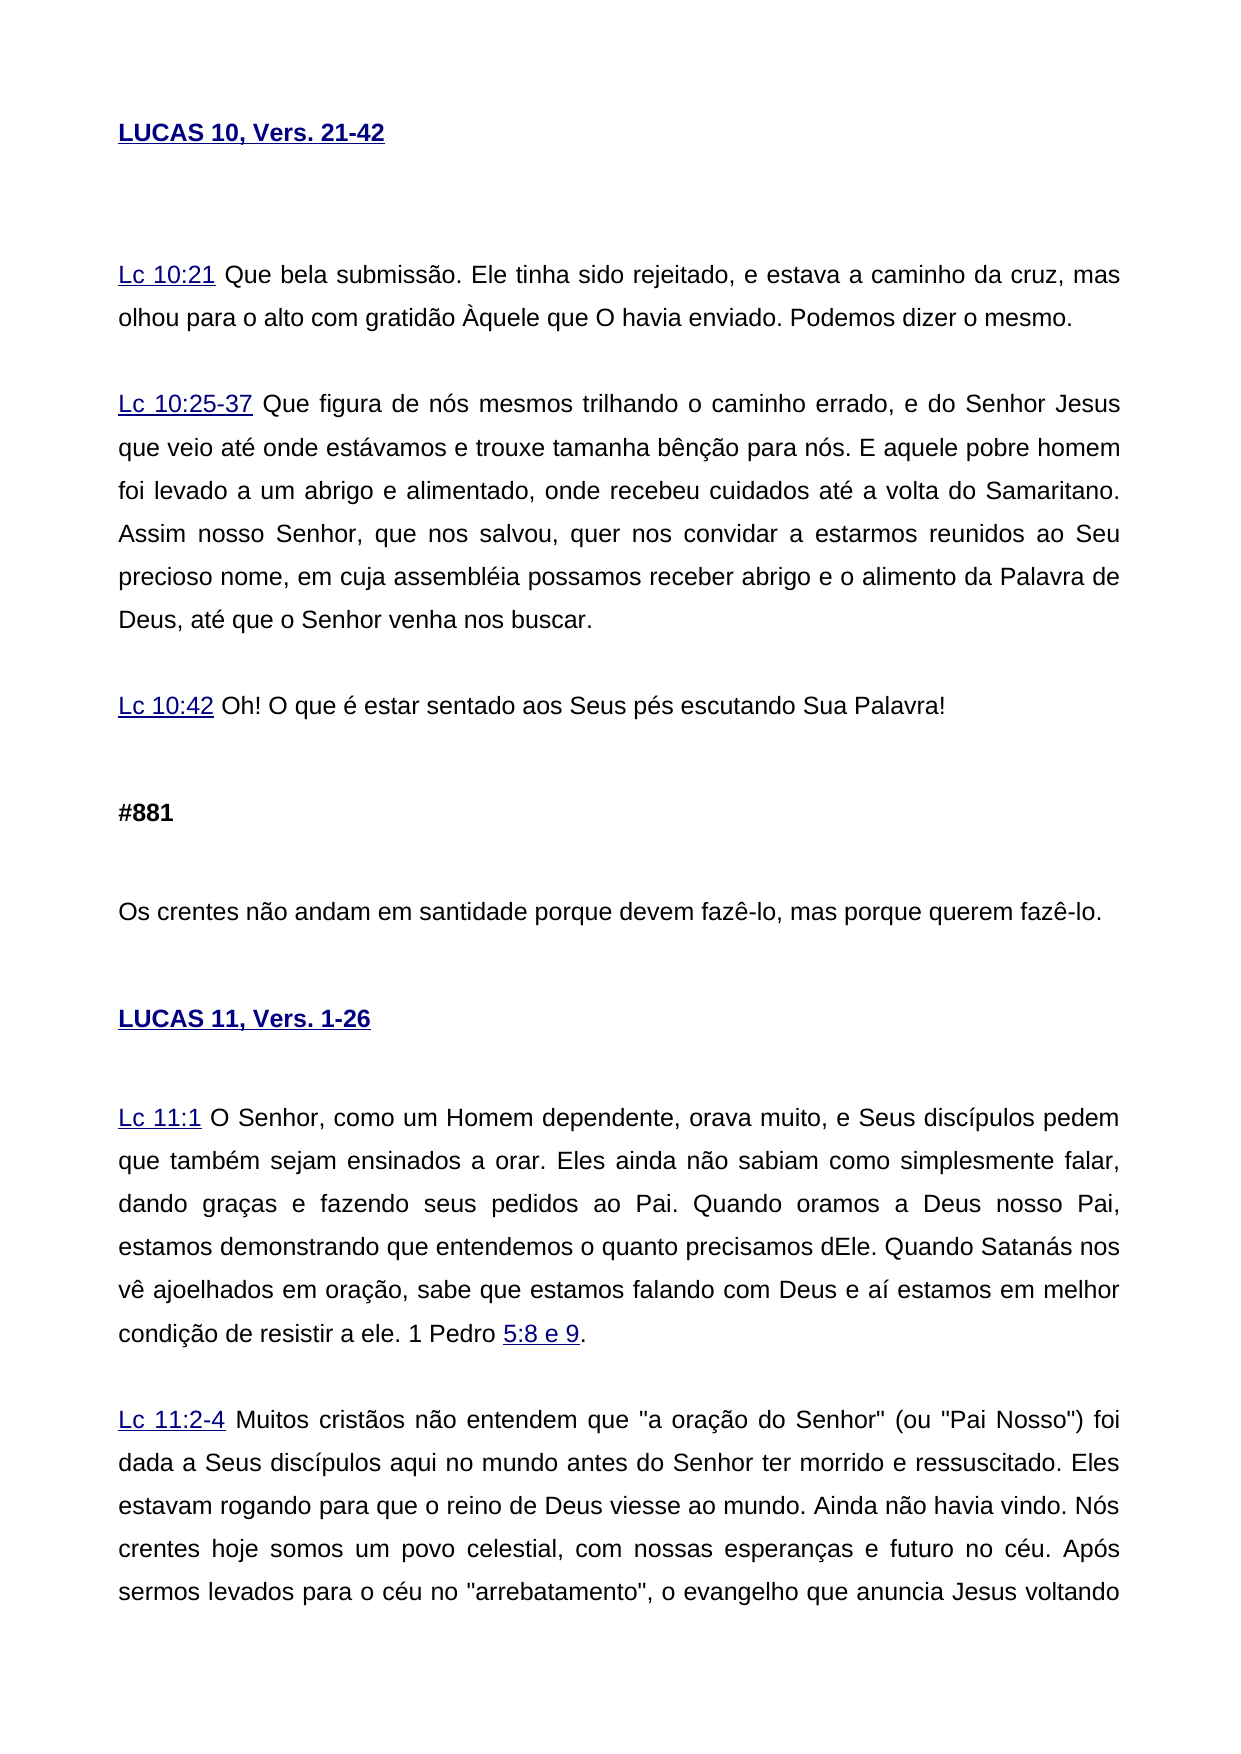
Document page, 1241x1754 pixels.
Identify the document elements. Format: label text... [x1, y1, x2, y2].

subtitle LUCAS 10, Vers. 21-42 [118, 118, 1122, 147]
text Os crentes não andam em santidade porque devem fazê-lo, mas porque querem fazê-lo. [118, 897, 1122, 926]
text Lc 11:2-4 Muitos cristãos não entendem que "a oração do Senhor" (ou "Pai Nosso") foi dada a Seus discípulos aqui no mundo antes do Senhor ter morrido e ressuscitado. Eles estavam rogando para que o reino de Deus viesse ao mundo. Ainda não havia vindo. Nós crentes hoje somos um povo celestial, com nossas esperanças e futuro no céu. Após sermos levados para o céu no "arrebatamento", o evangelho que anuncia Jesus voltando [118, 1405, 1122, 1606]
text Lc 10:21 Que bela submissão. Ele tinha sido rejeitado, e estava a caminho da cruz, mas olhou para o alto com gratidão Àquele que O havia enviado. Podemos dizer o mesmo. [118, 260, 1122, 332]
subtitle #881 [118, 798, 1122, 827]
subtitle LUCAS 11, Vers. 1-26 [118, 1004, 1122, 1033]
text Lc 10:42 Oh! O que é estar sentado aos Seus pés escutando Sua Palavra! [118, 691, 1122, 720]
text Lc 11:1 O Senhor, como um Homem dependente, orava muito, e Seus discípulos pedem que também sejam ensinados a orar. Eles ainda não sabiam como simplesmente falar, dando graças e fazendo seus pedidos ao Pai. Quando oramos a Deus nosso Pai, estamos demonstrando que entendemos o quanto precisamos dEle. Quando Satanás nos vê ajoelhados em oração, sabe que estamos falando com Deus e aí estamos em melhor condição de resistir a ele. 1 Pedro 5:8 e 9. [118, 1103, 1122, 1347]
text Lc 10:25-37 Que figura de nós mesmos trilhando o caminho errado, e do Senhor Jesus que veio até onde estávamos e trouxe tamanha bênção para nós. E aquele pobre homem foi levado a um abrigo e alimentado, onde recebeu cuidados até a volta do Samaritano. Assim nosso Senhor, que nos salvou, quer nos convidar a estarmos reunidos ao Seu precioso nome, em cuja assembléia possamos receber abrigo e o alimento da Palavra de Deus, até que o Senhor venha nos buscar. [118, 389, 1122, 634]
